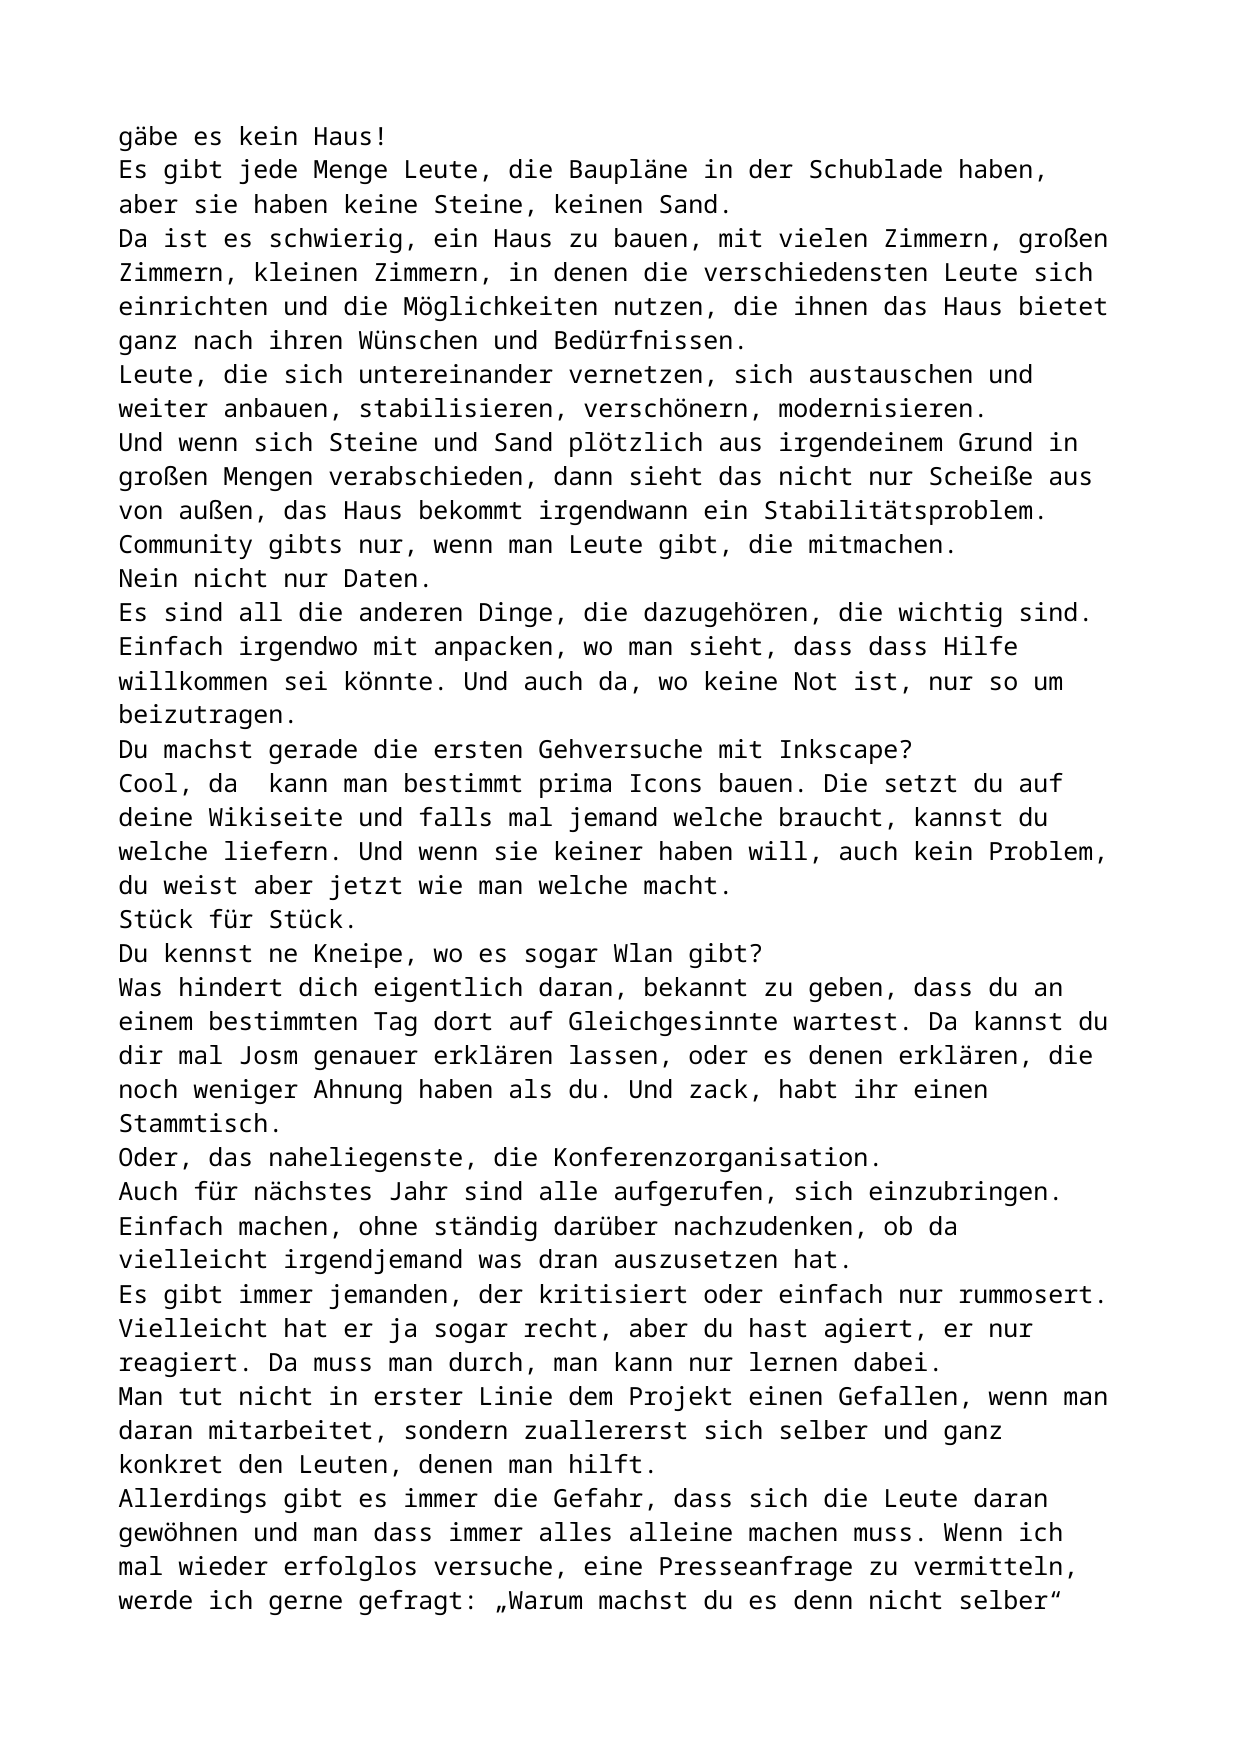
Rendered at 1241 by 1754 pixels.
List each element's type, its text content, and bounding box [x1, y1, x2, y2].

text Allerdings gibt es immer die Gefahr, dass sich die Leute daran gewöhnen und man dass immer alles alleine machen muss. Wenn ich mal wieder erfolglos versuche, eine Presseanfrage zu vermitteln, werde ich gerne gefragt: „Warum machst du es denn nicht selber“ [118, 1481, 1122, 1617]
text Es gibt jede Menge Leute, die Baupläne in der Schublade haben, aber sie haben keine Steine, keinen Sand. [118, 152, 1122, 220]
text Was hindert dich eigentlich daran, bekannt zu geben, dass du an einem bestimmten Tag dort auf Gleichgesinnte wartest. Da kannst du dir mal Josm genauer erklären lassen, oder es denen erklären, die noch weniger Ahnung haben als du. Und zack, habt ihr einen Stammtisch. [118, 970, 1122, 1140]
text Cool, da kann man bestimmt prima Icons bauen. Die setzt du auf deine Wikiseite und falls mal jemand welche braucht, kannst du welche liefern. Und wenn sie keiner haben will, auch kein Problem, du weist aber jetzt wie man welche macht. [118, 765, 1122, 902]
text Oder, das naheliegenste, die Konferenzorganisation. [118, 1140, 1122, 1174]
text Du machst gerade die ersten Gehversuche mit Inkscape? [118, 731, 1122, 765]
text Auch für nächstes Jahr sind alle aufgerufen, sich einzubringen. Einfach machen, ohne ständig darüber nachzudenken, ob da vielleicht irgendjemand was dran auszusetzen hat. [118, 1174, 1122, 1276]
text Da ist es schwierig, ein Haus zu bauen, mit vielen Zimmern, großen Zimmern, kleinen Zimmern, in denen die verschiedensten Leute sich einrichten und die Möglichkeiten nutzen, die ihnen das Haus bietet ganz nach ihren Wünschen und Bedürfnissen. [118, 220, 1122, 357]
text Es gibt immer jemanden, der kritisiert oder einfach nur rummosert. Vielleicht hat er ja sogar recht, aber du hast agiert, er nur reagiert. Da muss man durch, man kann nur lernen dabei. [118, 1276, 1122, 1378]
text Leute, die sich untereinander vernetzen, sich austauschen und weiter anbauen, stabilisieren, verschönern, modernisieren. [118, 357, 1122, 425]
text Einfach irgendwo mit anpacken, wo man sieht, dass dass Hilfe willkommen sei könnte. Und auch da, wo keine Not ist, nur so um beizutragen. [118, 629, 1122, 731]
text Und wenn sich Steine und Sand plötzlich aus irgendeinem Grund in großen Mengen verabschieden, dann sieht das nicht nur Scheiße aus von außen, das Haus bekommt irgendwann ein Stabilitätsproblem. [118, 425, 1122, 527]
text Es sind all die anderen Dinge, die dazugehören, die wichtig sind. [118, 595, 1122, 629]
text Du kennst ne Kneipe, wo es sogar Wlan gibt? [118, 936, 1122, 970]
text Community gibts nur, wenn man Leute gibt, die mitmachen. [118, 527, 1122, 561]
text Nein nicht nur Daten. [118, 561, 1122, 595]
text Man tut nicht in erster Linie dem Projekt einen Gefallen, wenn man daran mitarbeitet, sondern zuallererst sich selber und ganz konkret den Leuten, denen man hilft. [118, 1378, 1122, 1481]
text gäbe es kein Haus! [118, 118, 1122, 152]
text Stück für Stück. [118, 902, 1122, 936]
